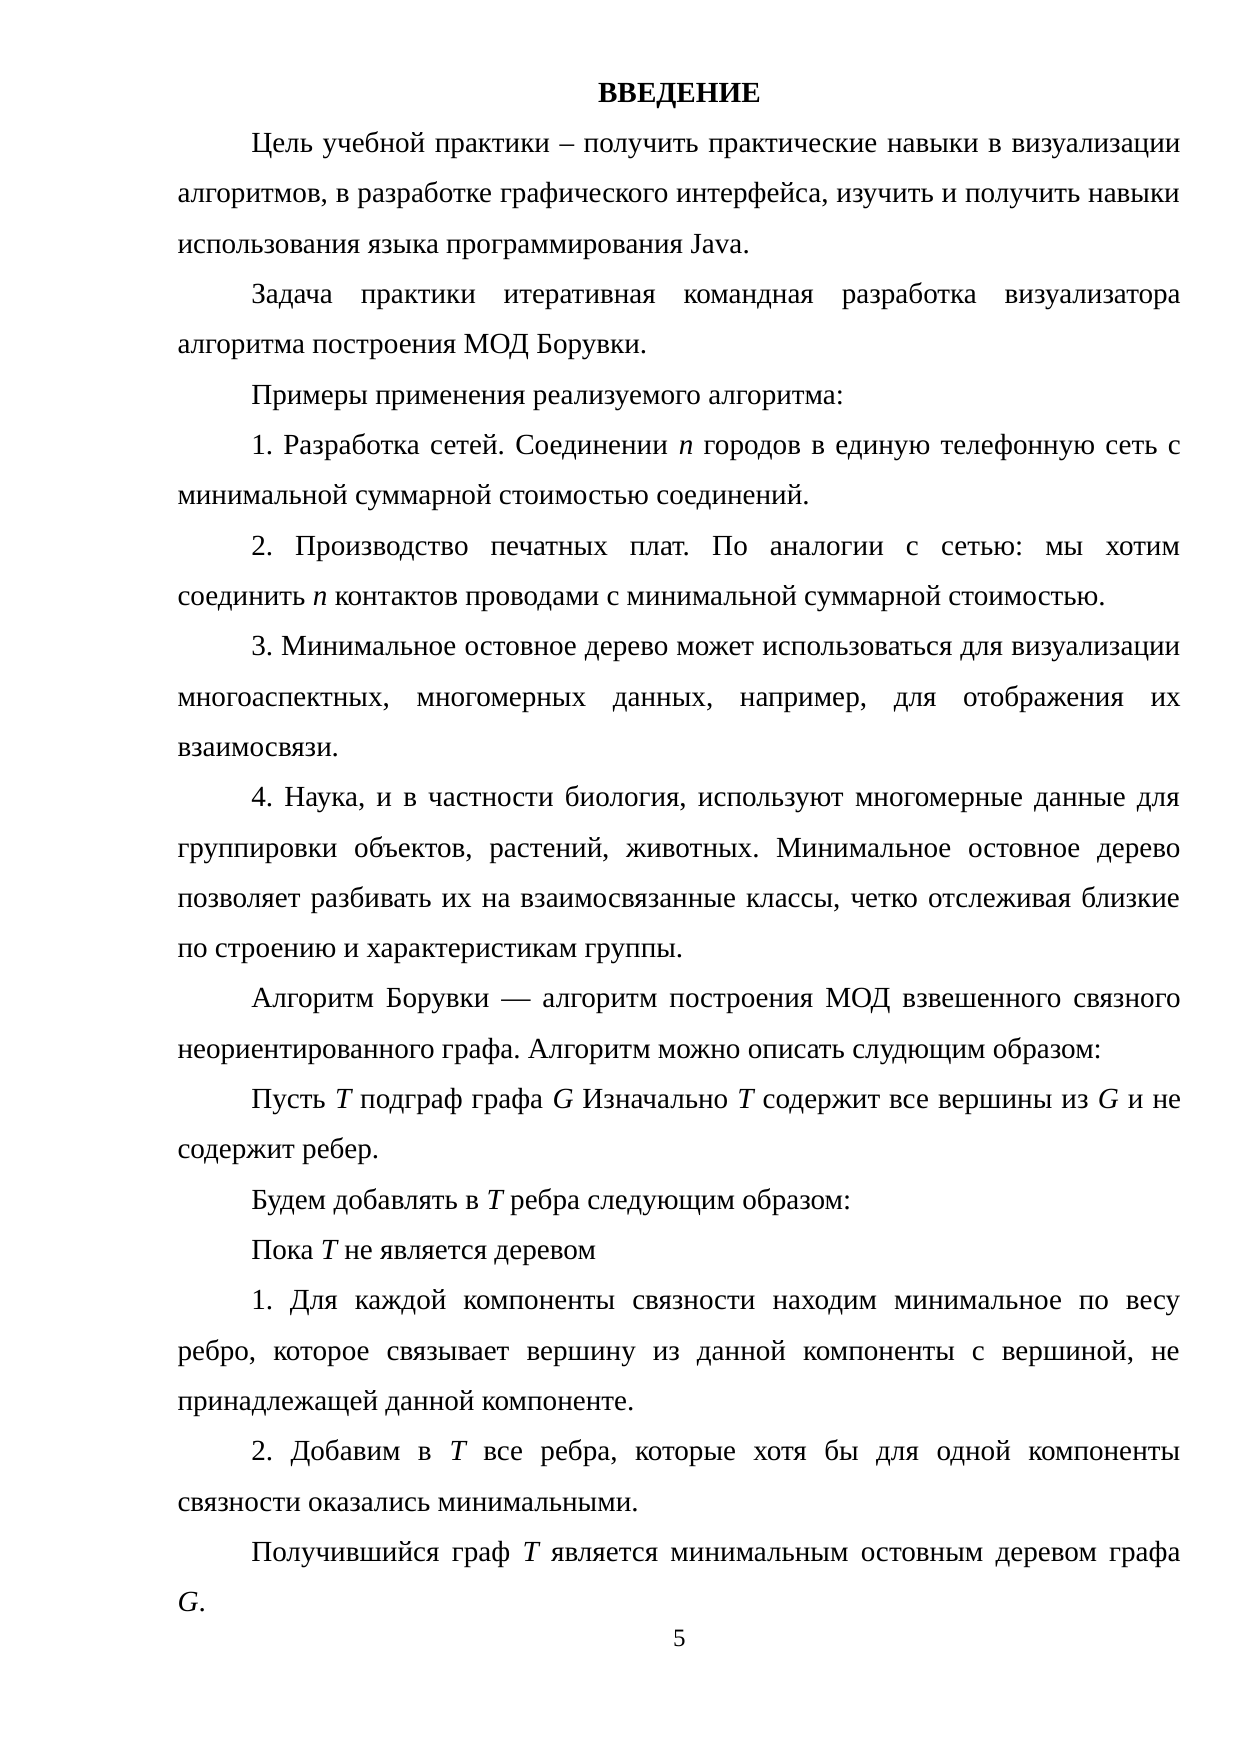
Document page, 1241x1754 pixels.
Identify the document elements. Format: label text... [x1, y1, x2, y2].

text Пусть T подграф графа G Изначально T содержит все вершины из G и не содержит ребер. [177, 1081, 1181, 1165]
text 2. Производство печатных плат. По аналогии с сетью: мы хотим соединить n контактов проводами с минимальной суммарной стоимостью. [177, 528, 1181, 612]
text введение [177, 75, 1181, 108]
text Пока T не является деревом [177, 1232, 1181, 1266]
text Цель учебной практики – получить практические навыки в визуализации алгоритмов, в разработке графического интерфейса, изучить и получить навыки использования языка программирования Java. [177, 125, 1181, 259]
text 1. Разработка сетей. Соединении n городов в единую телефонную сеть с минимальной суммарной стоимостью соединений. [177, 427, 1181, 511]
text 1. Для каждой компоненты связности находим минимальное по весу ребро, которое связывает вершину из данной компоненты с вершиной, не принадлежащей данной компоненте. [177, 1282, 1181, 1417]
text Задача практики итеративная командная разработка визуализатора алгоритма построения МОД Борувки. [177, 276, 1181, 360]
text 4. Наука, и в частности биология, используют многомерные данные для группировки объектов, растений, животных. Минимальное остовное дерево позволяет разбивать их на взаимосвязанные классы, четко отслеживая близкие по строению и характеристикам группы. [177, 779, 1181, 964]
text Получившийся граф T является минимальным остовным деревом графа G. [177, 1534, 1181, 1618]
text 3. Минимальное остовное дерево может использоваться для визуализации многоаспектных, многомерных данных, например, для отображения их взаимосвязи. [177, 628, 1181, 763]
text 2. Добавим в T все ребра, которые хотя бы для одной компоненты связности оказались минимальными. [177, 1433, 1181, 1517]
text Алгоритм Борувки — алгоритм построения МОД взвешенного связного неориентированного графа. Алгоритм можно описать слудющим образом: [177, 981, 1181, 1064]
text Будем добавлять в T ребра cледующим образом: [177, 1182, 1181, 1215]
text Примеры применения реализуемого алгоритма: [177, 377, 1181, 410]
